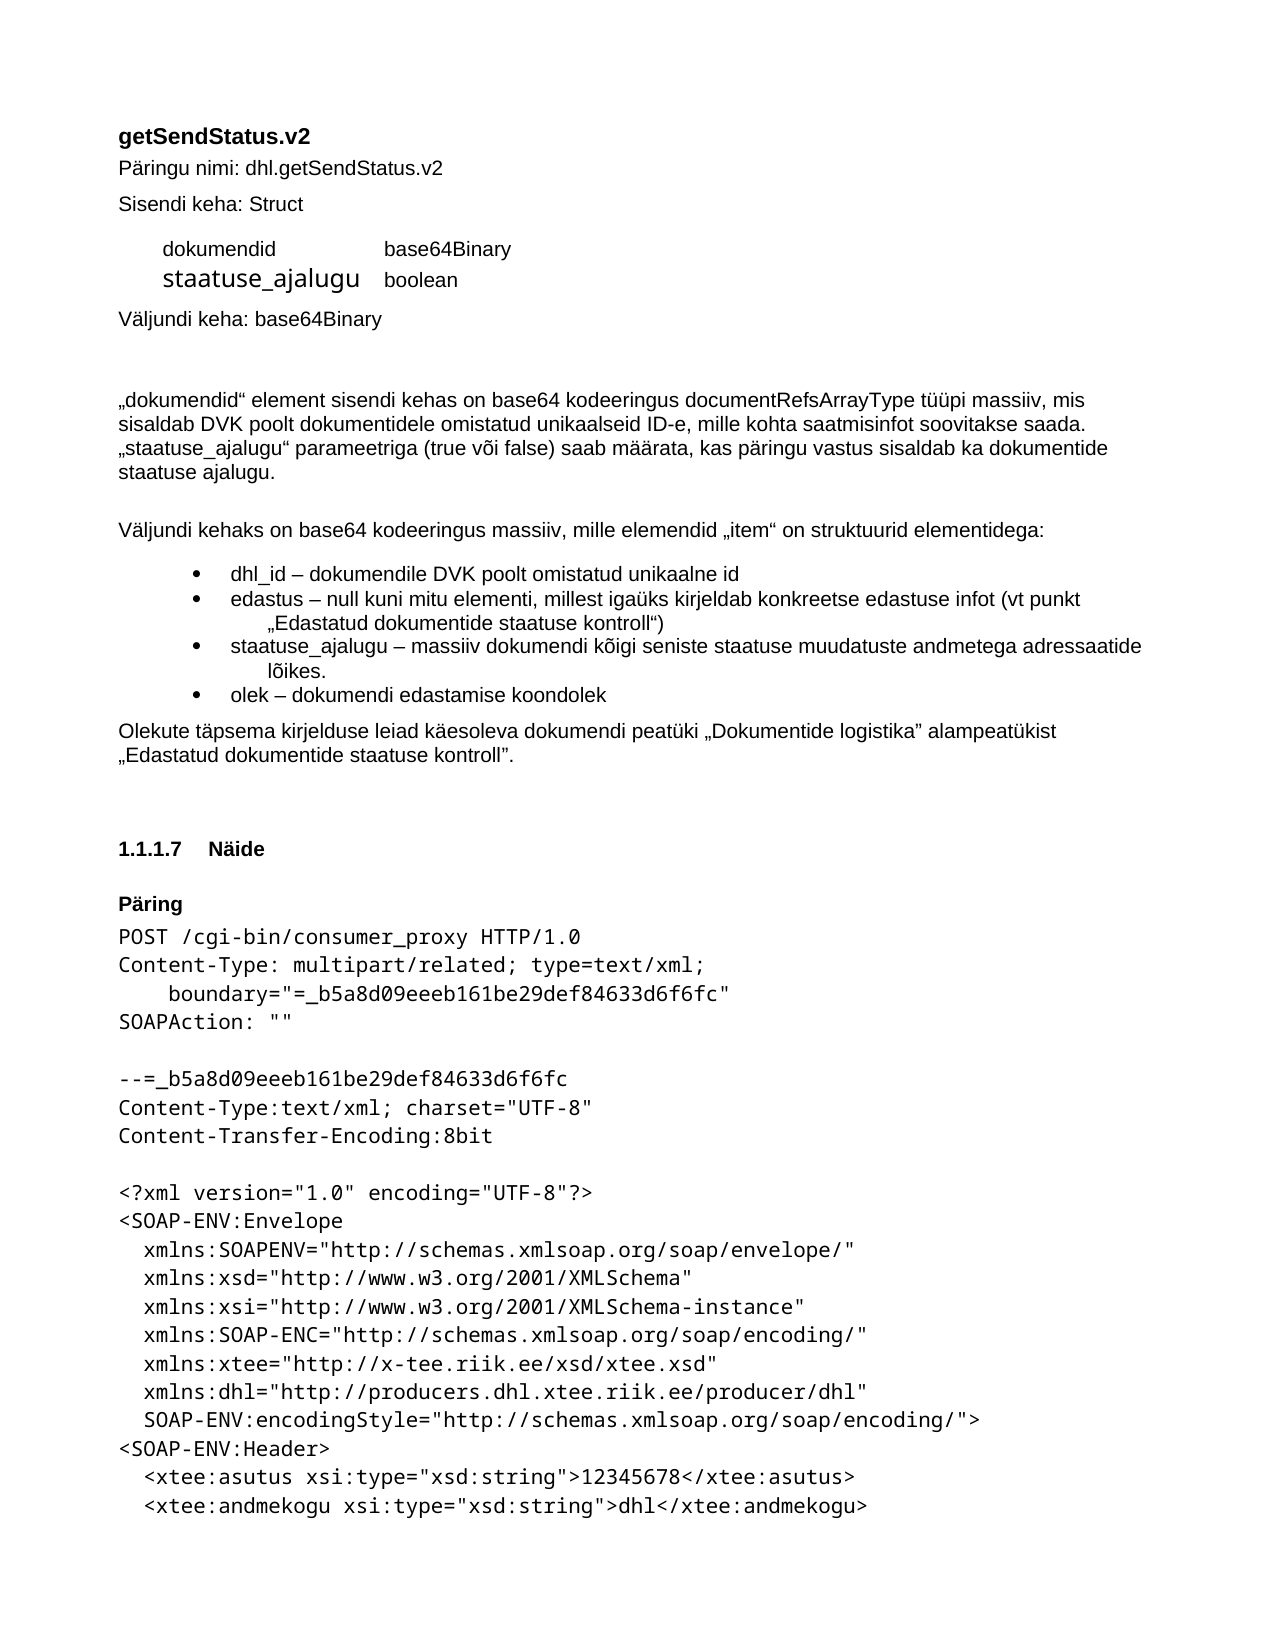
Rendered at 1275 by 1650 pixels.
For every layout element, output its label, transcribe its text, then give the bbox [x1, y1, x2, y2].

text <?xml version="1.0" encoding="UTF-8"?> [118, 1178, 1157, 1206]
text Väljundi kehaks on base64 kodeeringus massiiv, mille elemendid „item“ on struktuurid elementidega: [118, 517, 1157, 541]
text „dokumendid“ element sisendi kehas on base64 kodeeringus documentRefsArrayType tüüpi massiiv, mis sisaldab DVK poolt dokumentidele omistatud unikaalseid ID-e, mille kohta saatmisinfot soovitakse saada. „staatuse_ajalugu“ parameetriga (true või false) saab määrata, kas päringu vastus sisaldab ka dokumentide staatuse ajalugu. [118, 388, 1157, 484]
text xmlns:xtee="http://x-tee.riik.ee/xsd/xtee.xsd" [118, 1349, 1157, 1377]
text Content-Type: multipart/related; type=text/xml; [118, 951, 1157, 979]
subtitle Näide [118, 837, 1157, 861]
text Content-Type:text/xml; charset="UTF-8" [118, 1093, 1157, 1121]
text xmlns:SOAP-ENC="http://schemas.xmlsoap.org/soap/encoding/" [118, 1320, 1157, 1349]
text xmlns:xsd="http://www.w3.org/2001/XMLSchema" [118, 1263, 1157, 1292]
subtitle Päring [118, 892, 1157, 916]
text SOAP-ENV:encodingStyle="http://schemas.xmlsoap.org/soap/encoding/"> [118, 1406, 1157, 1434]
text xmlns:dhl="http://producers.dhl.xtee.riik.ee/producer/dhl" [118, 1377, 1157, 1406]
text <xtee:andmekogu xsi:type="xsd:string">dhl</xtee:andmekogu> [118, 1491, 1157, 1519]
list olek – dokumendi edastamise koondolek [193, 682, 1157, 706]
text <SOAP-ENV:Envelope [118, 1206, 1157, 1235]
text dokumendid base64Binary [118, 237, 1157, 261]
text SOAPAction: "" [118, 1007, 1157, 1036]
text Content-Transfer-Encoding:8bit [118, 1121, 1157, 1149]
subtitle getSendStatus.v2 [118, 123, 1157, 149]
list staatuse_ajalugu – massiiv dokumendi kõigi seniste staatuse muudatuste andmetega adressaatide lõikes. [193, 634, 1157, 682]
list edastus – null kuni mitu elementi, millest igaüks kirjeldab konkreetse edastuse infot (vt punkt „Edastatud dokumentide staatuse kontroll“) [193, 586, 1157, 634]
text POST /cgi-bin/consumer_proxy HTTP/1.0 [118, 922, 1157, 951]
text Olekute täpsema kirjelduse leiad käesoleva dokumendi peatüki „Dokumentide logistika” alampeatükist „Edastatud dokumentide staatuse kontroll”. [118, 719, 1157, 767]
text staatuse_ajalugu boolean [118, 261, 1157, 294]
text boundary="=_b5a8d09eeeb161be29def84633d6f6fc" [118, 979, 1157, 1007]
text Väljundi keha: base64Binary [118, 307, 1157, 331]
text xmlns:xsi="http://www.w3.org/2001/XMLSchema-instance" [118, 1292, 1157, 1320]
text --=_b5a8d09eeeb161be29def84633d6f6fc [118, 1064, 1157, 1093]
text Päringu nimi: dhl.getSendStatus.v2 [118, 155, 1157, 179]
text <xtee:asutus xsi:type="xsd:string">12345678</xtee:asutus> [118, 1462, 1157, 1491]
text <SOAP-ENV:Header> [118, 1434, 1157, 1462]
list dhl_id – dokumendile DVK poolt omistatud unikaalne id [193, 562, 1157, 586]
text Sisendi keha: Struct [118, 192, 1157, 216]
text xmlns:SOAPENV="http://schemas.xmlsoap.org/soap/envelope/" [118, 1235, 1157, 1263]
